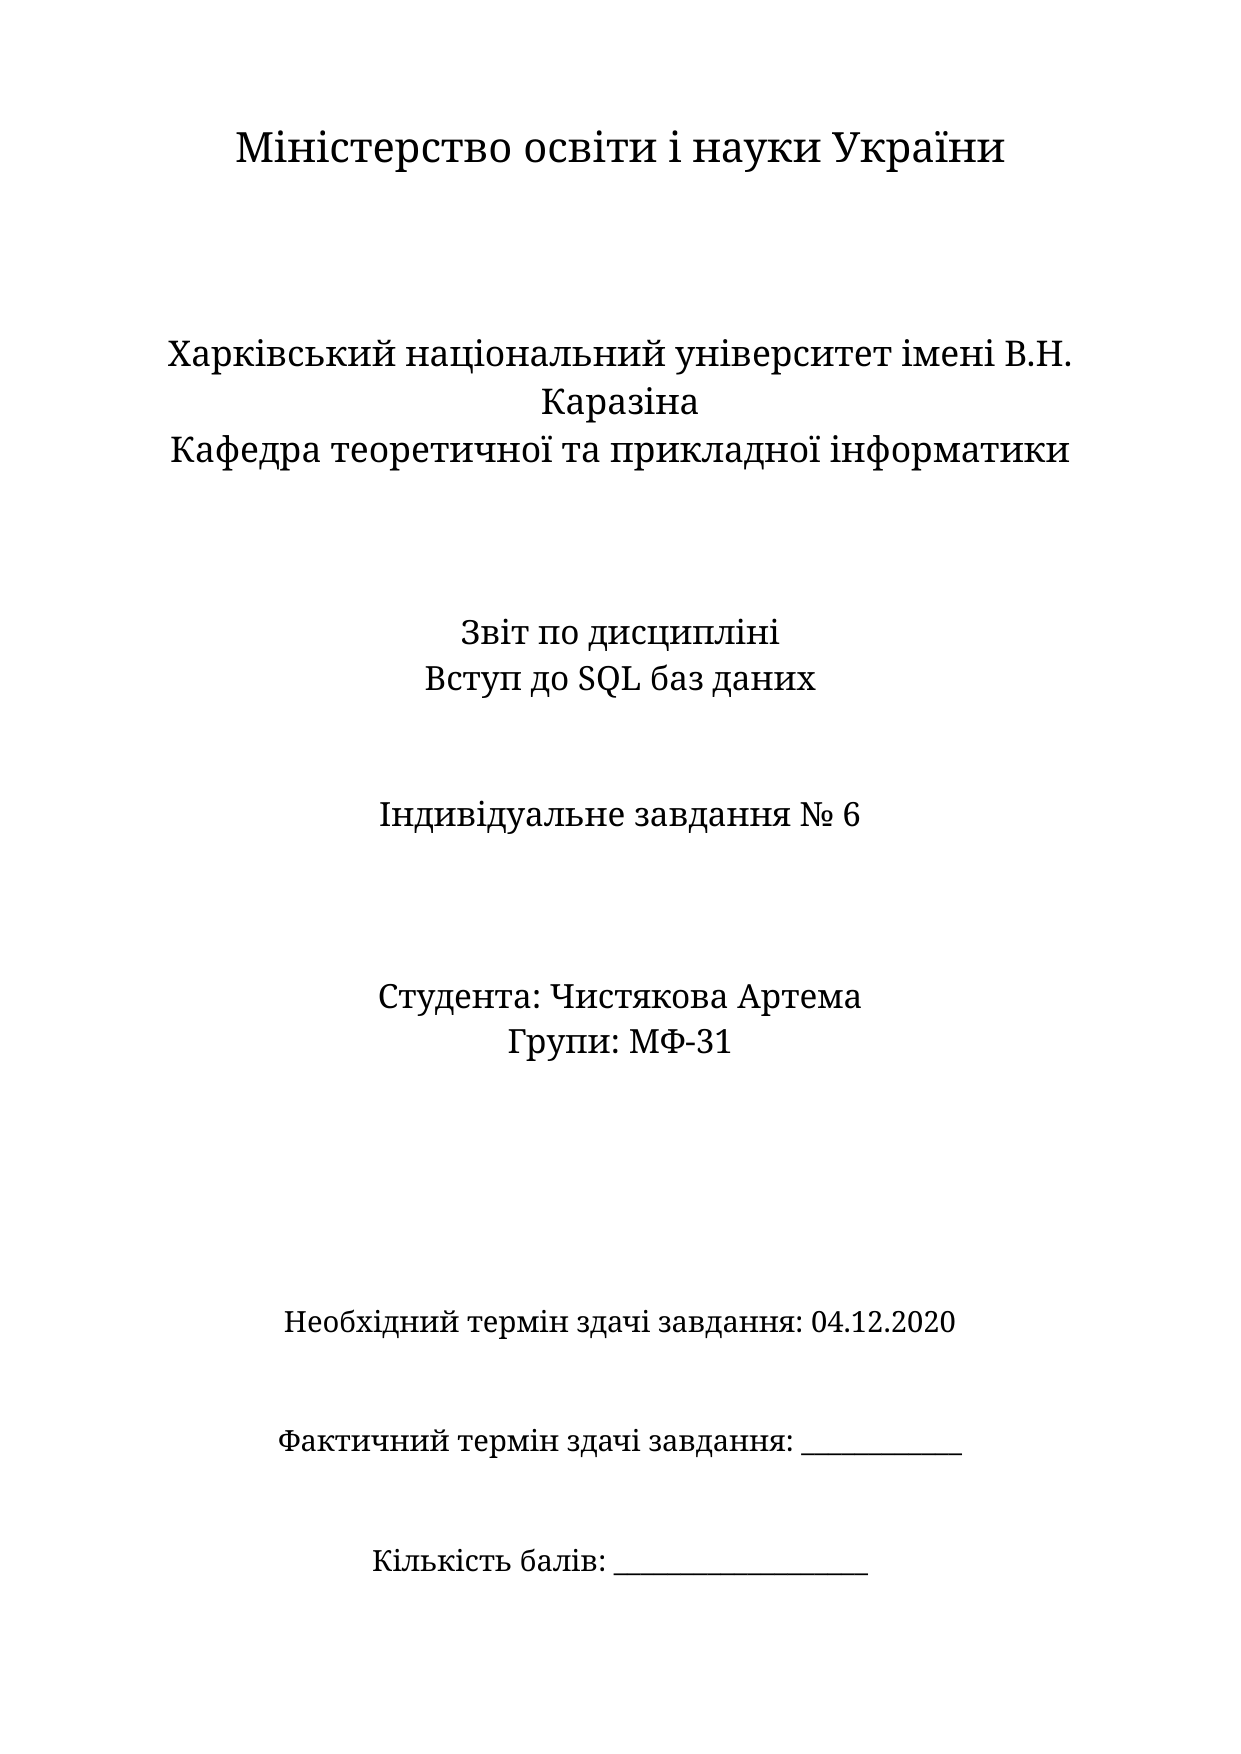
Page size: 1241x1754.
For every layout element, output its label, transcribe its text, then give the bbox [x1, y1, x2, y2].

text Вступ до SQL баз даних [118, 654, 1122, 700]
text Кафедра теоретичної та прикладної інформатики [118, 424, 1122, 473]
text Харківський національний університет імені В.Н. Каразіна [118, 328, 1122, 424]
text Фактичний термін здачі завдання: ____________ [118, 1421, 1122, 1460]
text Звіт по дисципліні [118, 609, 1122, 654]
text Міністерство освіти і науки України [118, 118, 1122, 175]
text Студента: Чистякова Артема [118, 972, 1122, 1018]
text Групи: МФ-31 [118, 1018, 1122, 1063]
text Кількість балів: ___________________ [118, 1540, 1122, 1579]
text Необхідний термін здачі завдання: 04.12.2020 [118, 1302, 1122, 1341]
text Індивідуальне завдання № 6 [118, 791, 1122, 836]
